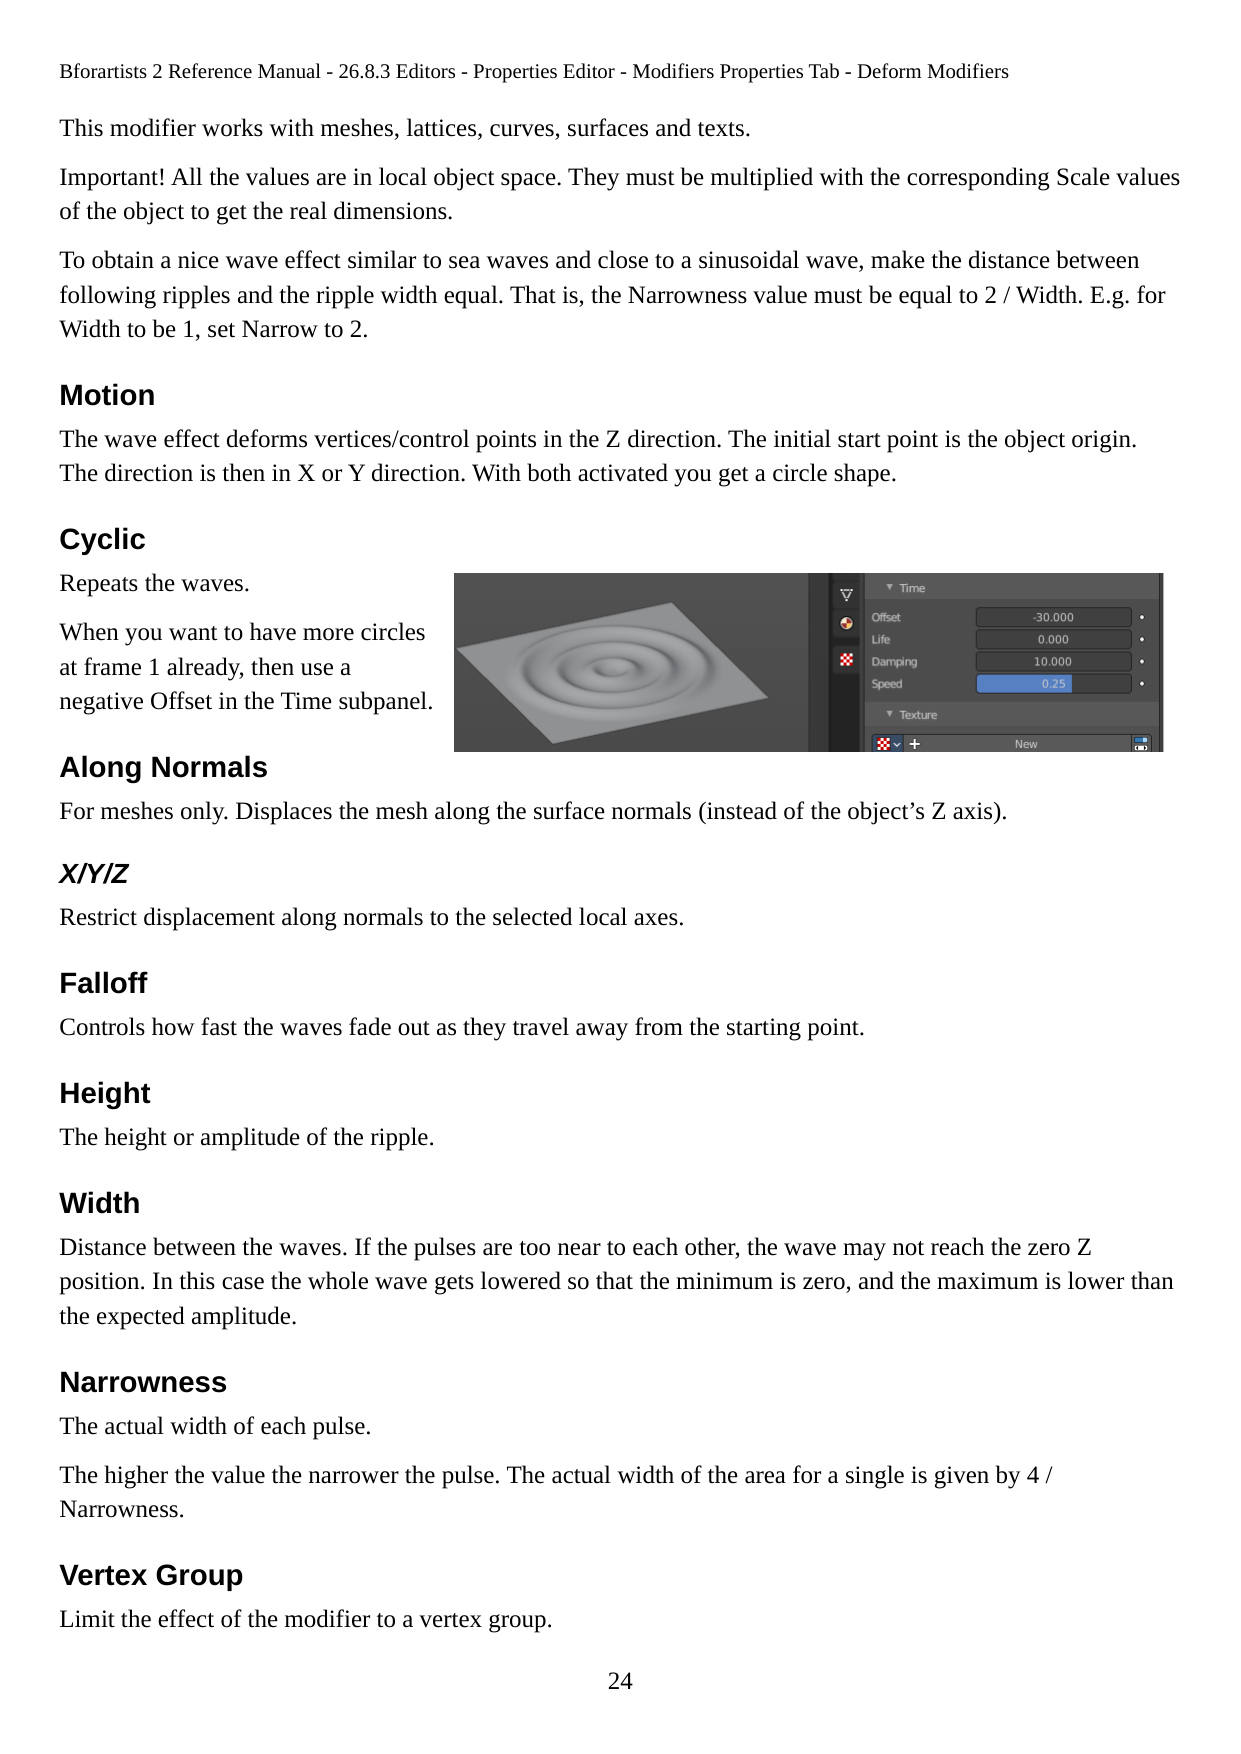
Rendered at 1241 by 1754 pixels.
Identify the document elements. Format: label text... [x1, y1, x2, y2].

subtitle Along Normals [59, 750, 1181, 784]
text Limit the effect of the modifier to a vertex group. [59, 1604, 1181, 1633]
subtitle Height [59, 1076, 1181, 1109]
subtitle Motion [59, 378, 1181, 412]
text The height or amplitude of the ripple. [59, 1122, 1181, 1151]
subtitle Vertex Group [59, 1558, 1181, 1592]
subtitle Falloff [59, 966, 1181, 1000]
text For meshes only. Displaces the mesh along the surface normals (instead of the object’s Z axis). [59, 796, 1181, 825]
text To obtain a nice wave effect similar to sea waves and close to a sinusoidal wave, make the distance between following ripples and the ripple width equal. That is, the Narrowness value must be equal to 2 / Width. E.g. for Width to be 1, set Narrow to 2. [59, 245, 1181, 343]
text This modifier works with meshes, lattices, curves, surfaces and texts. [59, 113, 1181, 141]
text Restrict displacement along normals to the selected local axes. [59, 902, 1181, 931]
text Controls how fast the waves fade out as they travel away from the starting point. [59, 1012, 1181, 1041]
text Distance between the waves. If the pulses are too near to each other, the wave may not reach the zero Z position. In this case the whole wave gets lowered so that the minimum is zero, and the maximum is lower than the expected amplitude. [59, 1232, 1181, 1330]
text Important! All the values are in local object space. They must be multiplied with the corresponding Scale values of the object to get the real dimensions. [59, 162, 1181, 225]
text The higher the value the narrower the pulse. The actual width of the area for a single is given by 4 / Narrowness. [59, 1460, 1181, 1523]
picture [454, 573, 1164, 752]
text The wave effect deforms vertices/control points in the Z direction. The initial start point is the object origin. The direction is then in X or Y direction. With both activated you get a circle shape. [59, 424, 1181, 487]
subtitle Width [59, 1186, 1181, 1219]
text When you want to have more circles at frame 1 already, then use a negative Offset in the Time subpanel. [59, 617, 454, 715]
text Repeats the waves. [59, 568, 1181, 597]
subtitle Narrowness [59, 1364, 1181, 1398]
subtitle X/Y/Z [59, 858, 1181, 890]
text The actual width of each pulse. [59, 1411, 1181, 1439]
subtitle Cyclic [59, 522, 1181, 556]
